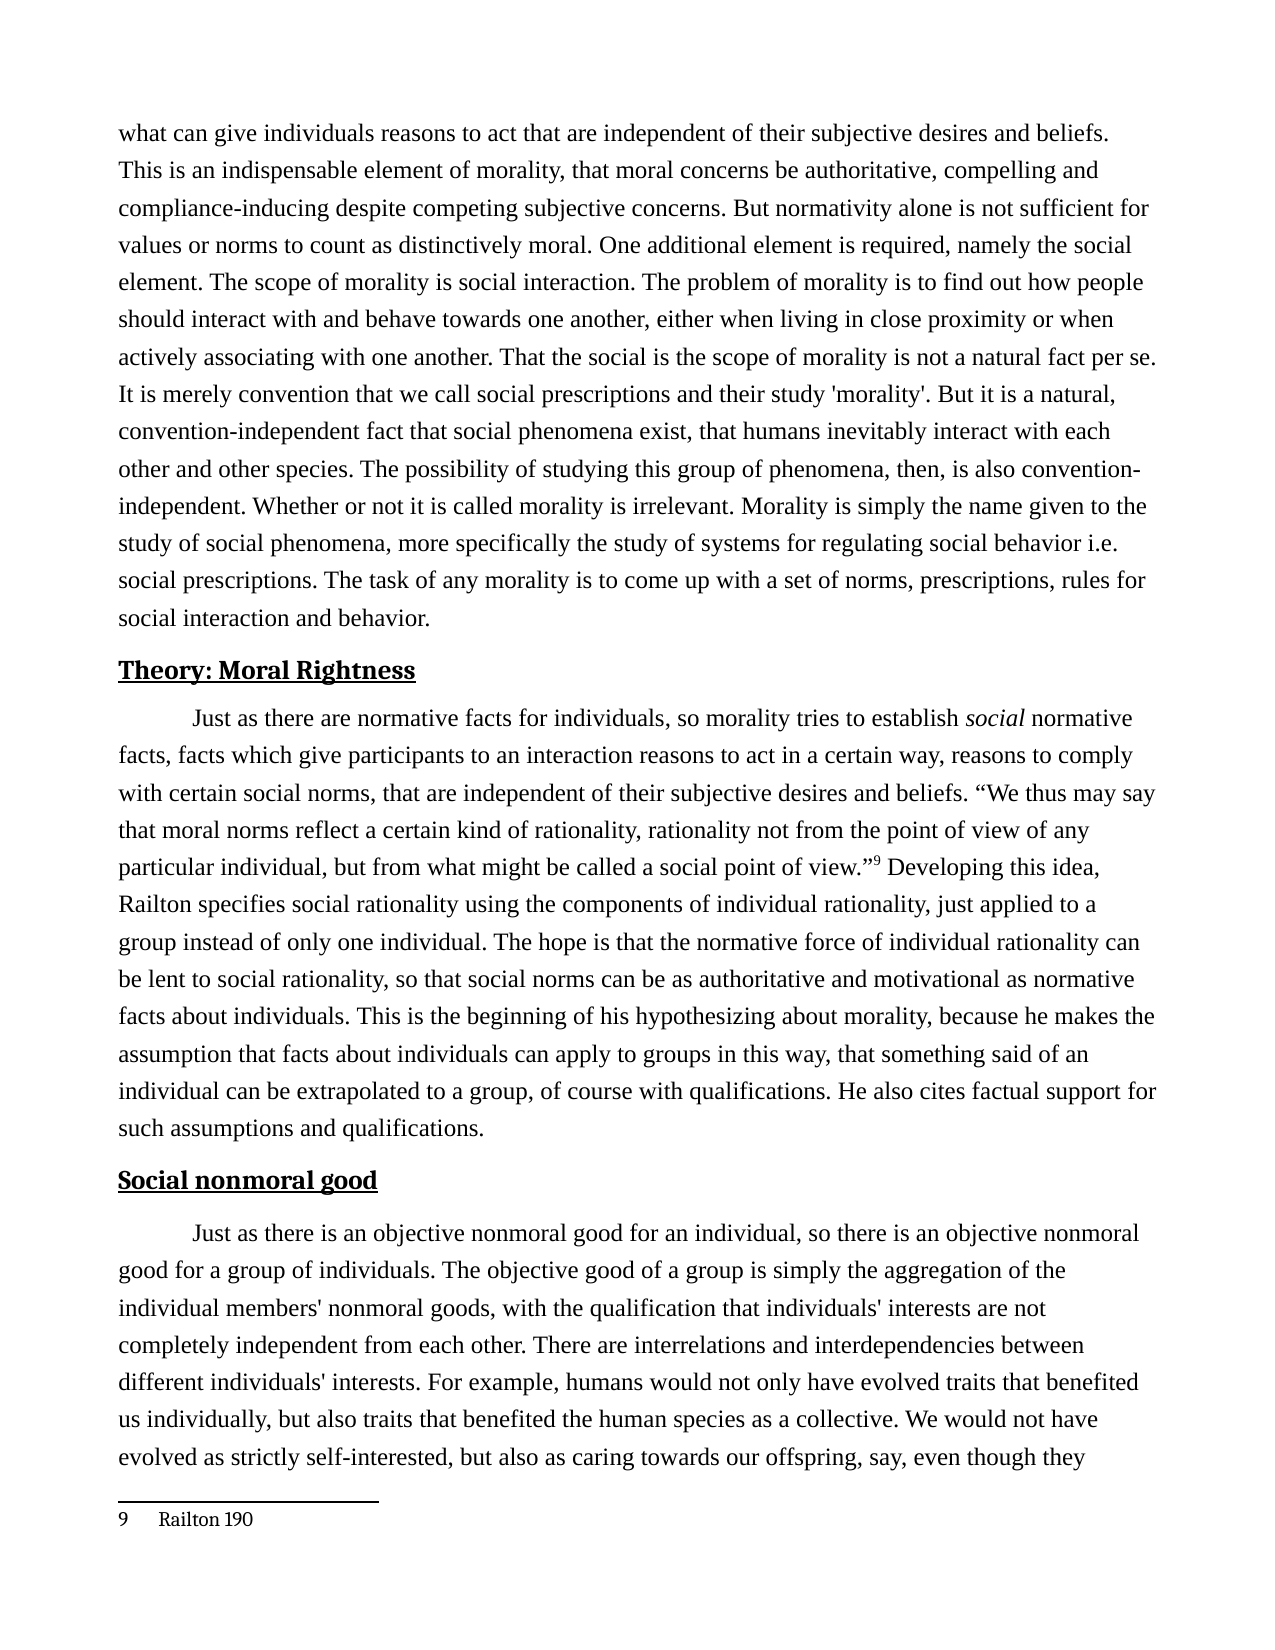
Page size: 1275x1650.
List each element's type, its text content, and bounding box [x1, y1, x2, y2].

subtitle Theory: Moral Rightness [118, 655, 1157, 686]
subtitle Social nonmoral good [118, 1165, 1157, 1196]
text what can give individuals reasons to act that are independent of their subjective desires and beliefs. This is an indispensable element of morality, that moral concerns be authoritative, compelling and compliance-inducing despite competing subjective concerns. But normativity alone is not sufficient for values or norms to count as distinctively moral. One additional element is required, namely the social element. The scope of morality is social interaction. The problem of morality is to find out how people should interact with and behave towards one another, either when living in close proximity or when actively associating with one another. That the social is the scope of morality is not a natural fact per se. It is merely convention that we call social prescriptions and their study 'morality'. But it is a natural, convention-independent fact that social phenomena exist, that humans inevitably interact with each other and other species. The possibility of studying this group of phenomena, then, is also convention-independent. Whether or not it is called morality is irrelevant. Morality is simply the name given to the study of social phenomena, more specifically the study of systems for regulating social behavior i.e. social prescriptions. The task of any morality is to come up with a set of norms, prescriptions, rules for social interaction and behavior. [118, 118, 1157, 632]
text Just as there are normative facts for individuals, so morality tries to establish social normative facts, facts which give participants to an interaction reasons to act in a certain way, reasons to comply with certain social norms, that are independent of their subjective desires and beliefs. “We thus may say that moral norms reflect a certain kind of rationality, rationality not from the point of view of any particular individual, but from what might be called a social point of view.” Developing this idea, Railton specifies social rationality using the components of individual rationality, just applied to a group instead of only one individual. The hope is that the normative force of individual rationality can be lent to social rationality, so that social norms can be as authoritative and motivational as normative facts about individuals. This is the beginning of his hypothesizing about morality, because he makes the assumption that facts about individuals can apply to groups in this way, that something said of an individual can be extrapolated to a group, of course with qualifications. He also cites factual support for such assumptions and qualifications. [118, 703, 1157, 1142]
text Railton 190 [118, 1508, 1157, 1532]
text Just as there is an objective nonmoral good for an individual, so there is an objective nonmoral good for a group of individuals. The objective good of a group is simply the aggregation of the individual members' nonmoral goods, with the qualification that individuals' interests are not completely independent from each other. There are interrelations and interdependencies between different individuals' interests. For example, humans would not only have evolved traits that benefited us individually, but also traits that benefited the human species as a collective. We would not have evolved as strictly self-interested, but also as caring towards our offspring, say, even though they [118, 1218, 1157, 1471]
